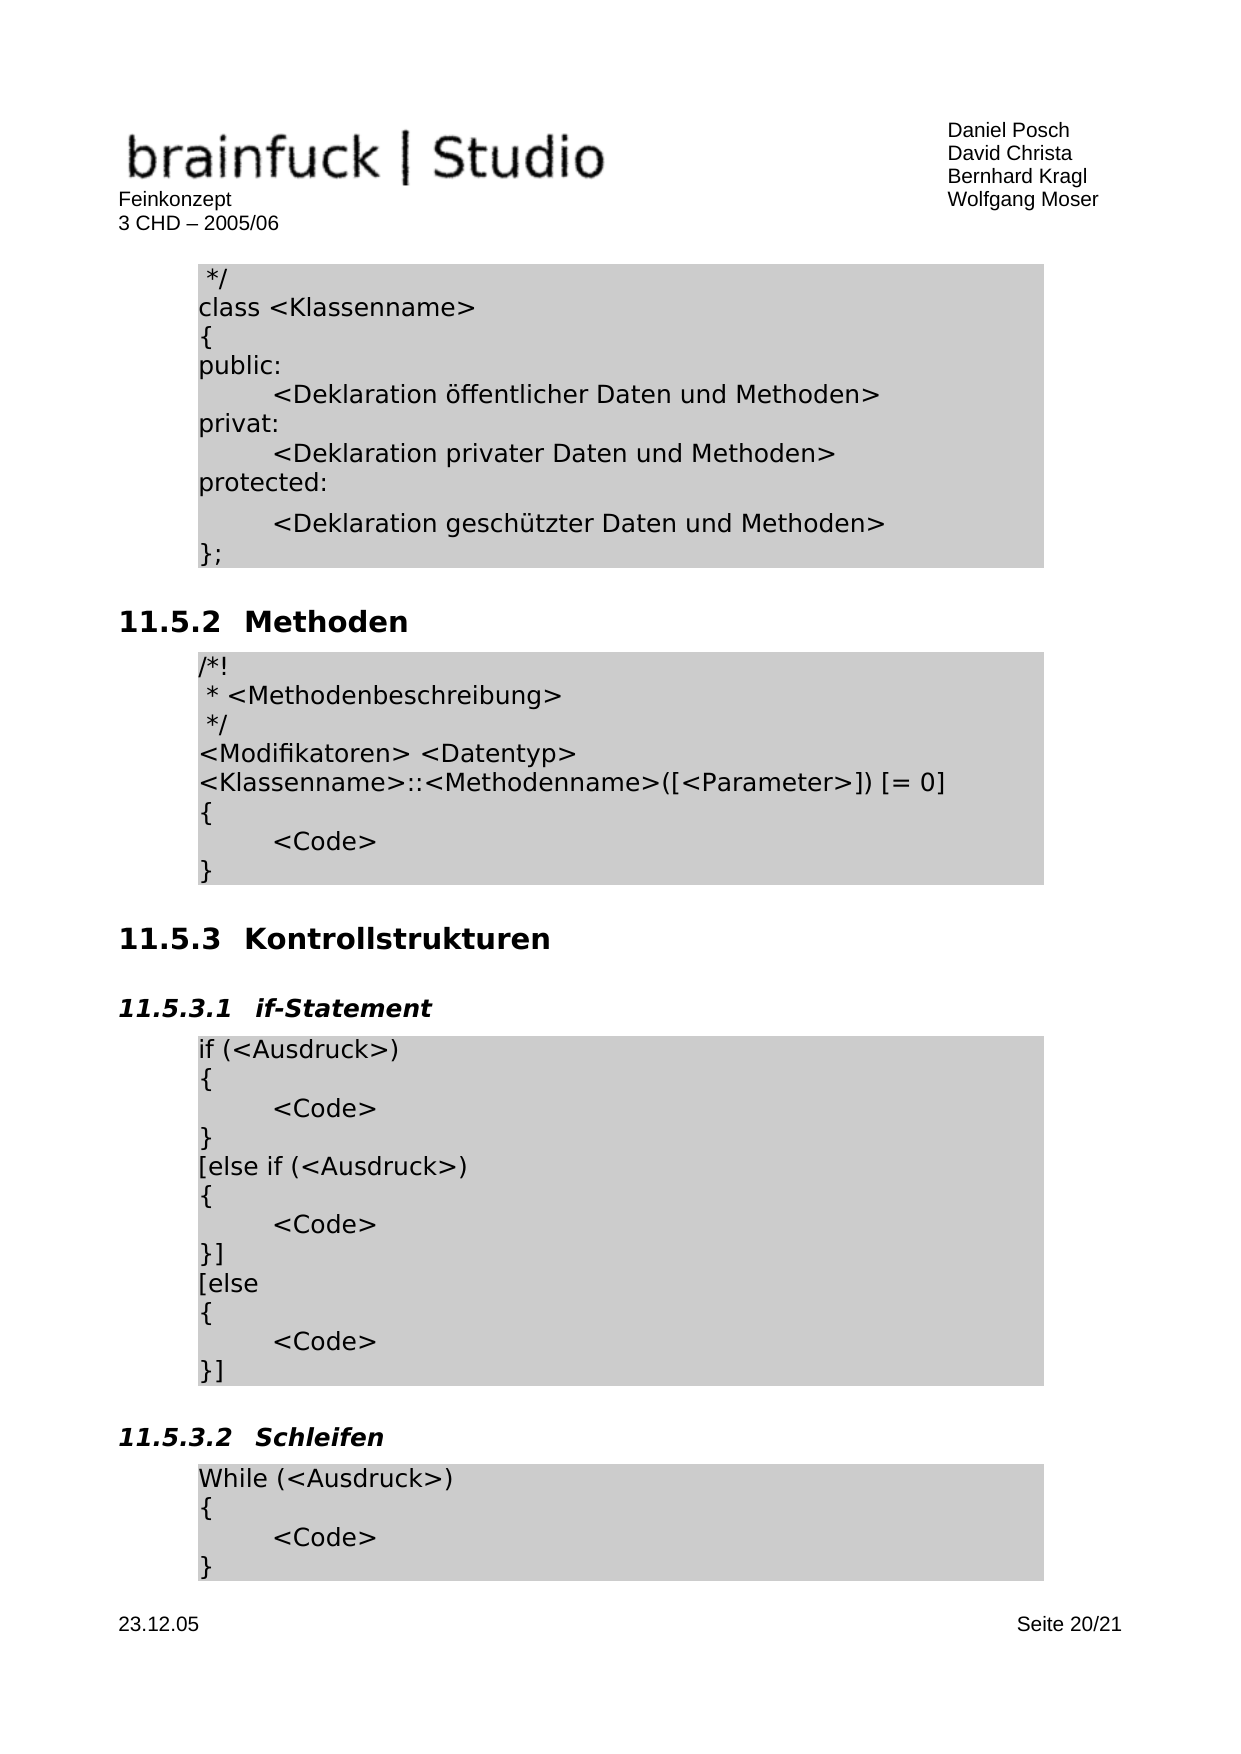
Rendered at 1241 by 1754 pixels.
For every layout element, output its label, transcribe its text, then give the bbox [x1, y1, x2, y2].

text if (<Ausdruck>) { <Code> } [else if (<Ausdruck>) { <Code> }] [else { <Code> }] [198, 1036, 1044, 1386]
subtitle Methoden [118, 605, 1122, 639]
text While (<Ausdruck>) { <Code> } [198, 1464, 1044, 1581]
subtitle Schleifen [118, 1423, 1122, 1452]
subtitle Kontrollstrukturen [118, 923, 1122, 957]
text /*! * <Methodenbeschreibung> */ <Modifikatoren> <Datentyp> <Klassenname>::<Methodenname>([<Parameter>]) [= 0] { <Code> } [198, 652, 1044, 885]
picture [118, 118, 609, 187]
text <Deklaration geschützter Daten und Methoden> }; [198, 509, 1044, 568]
text */ class <Klassenname> { public: <Deklaration öffentlicher Daten und Methoden> privat: <Deklaration privater Daten und Methoden> protected: [198, 264, 1044, 497]
subtitle if-Statement [118, 994, 1122, 1023]
